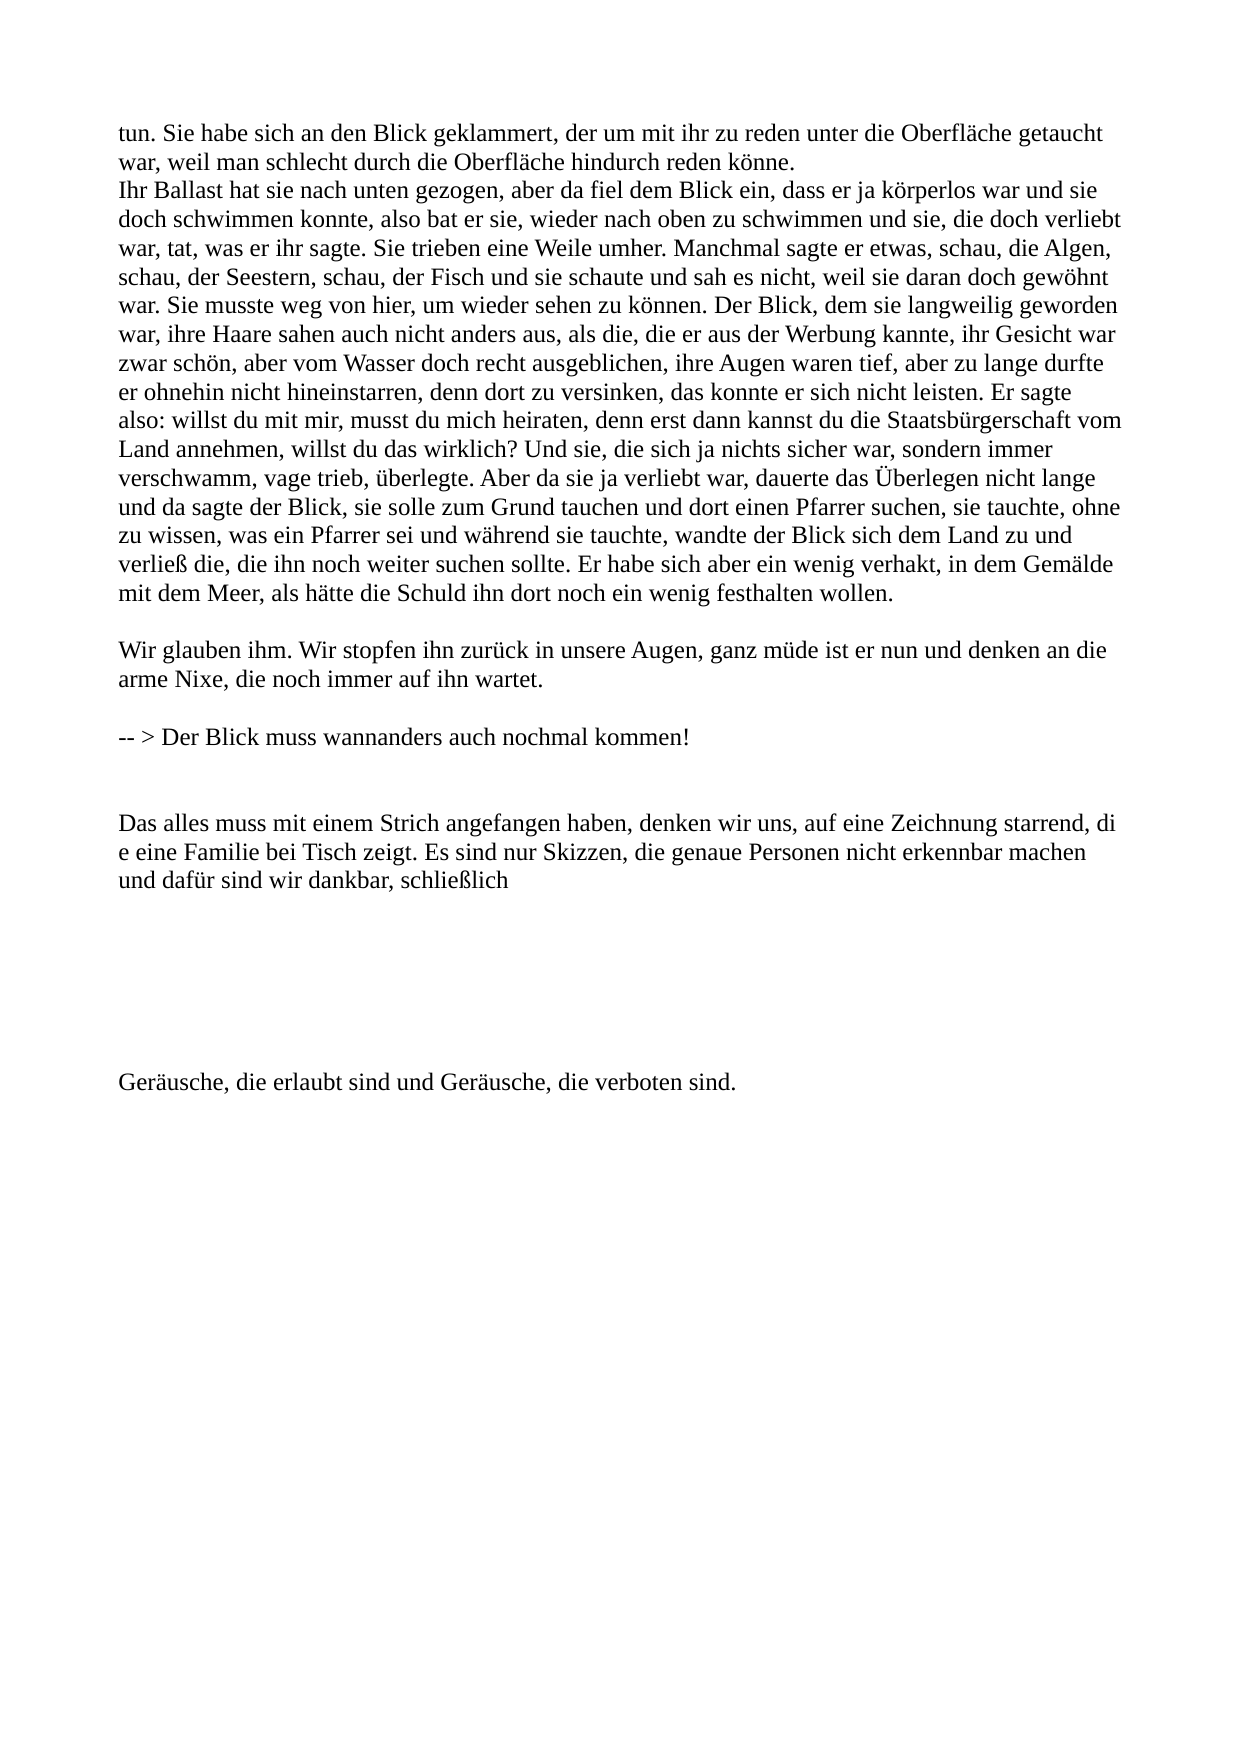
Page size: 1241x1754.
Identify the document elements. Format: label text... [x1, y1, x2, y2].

text tun. Sie habe sich an den Blick geklammert, der um mit ihr zu reden unter die Oberfläche getaucht war, weil man schlecht durch die Oberfläche hindurch reden könne. [118, 118, 1122, 176]
text Geräusche, die erlaubt sind und Geräusche, die verboten sind. [118, 1067, 1122, 1096]
text Ihr Ballast hat sie nach unten gezogen, aber da fiel dem Blick ein, dass er ja körperlos war und sie doch schwimmen konnte, also bat er sie, wieder nach oben zu schwimmen und sie, die doch verliebt war, tat, was er ihr sagte. Sie trieben eine Weile umher. Manchmal sagte er etwas, schau, die Algen, schau, der Seestern, schau, der Fisch und sie schaute und sah es nicht, weil sie daran doch gewöhnt war. Sie musste weg von hier, um wieder sehen zu können. Der Blick, dem sie langweilig geworden war, ihre Haare sahen auch nicht anders aus, als die, die er aus der Werbung kannte, ihr Gesicht war zwar schön, aber vom Wasser doch recht ausgeblichen, ihre Augen waren tief, aber zu lange durfte er ohnehin nicht hineinstarren, denn dort zu versinken, das konnte er sich nicht leisten. Er sagte also: willst du mit mir, musst du mich heiraten, denn erst dann kannst du die Staatsbürgerschaft vom Land annehmen, willst du das wirklich? Und sie, die sich ja nichts sicher war, sondern immer verschwamm, vage trieb, überlegte. Aber da sie ja verliebt war, dauerte das Überlegen nicht lange und da sagte der Blick, sie solle zum Grund tauchen und dort einen Pfarrer suchen, sie tauchte, ohne zu wissen, was ein Pfarrer sei und während sie tauchte, wandte der Blick sich dem Land zu und verließ die, die ihn noch weiter suchen sollte. Er habe sich aber ein wenig verhakt, in dem Gemälde mit dem Meer, als hätte die Schuld ihn dort noch ein wenig festhalten wollen. [118, 176, 1122, 607]
text Das alles muss mit einem Strich angefangen haben, denken wir uns, auf eine Zeichnung starrend, di e eine Familie bei Tisch zeigt. Es sind nur Skizzen, die genaue Personen nicht erkennbar machen und dafür sind wir dankbar, schließlich [118, 808, 1122, 894]
text Wir glauben ihm. Wir stopfen ihn zurück in unsere Augen, ganz müde ist er nun und denken an die arme Nixe, die noch immer auf ihn wartet. [118, 636, 1122, 693]
text -- > Der Blick muss wannanders auch nochmal kommen! [118, 722, 1122, 751]
